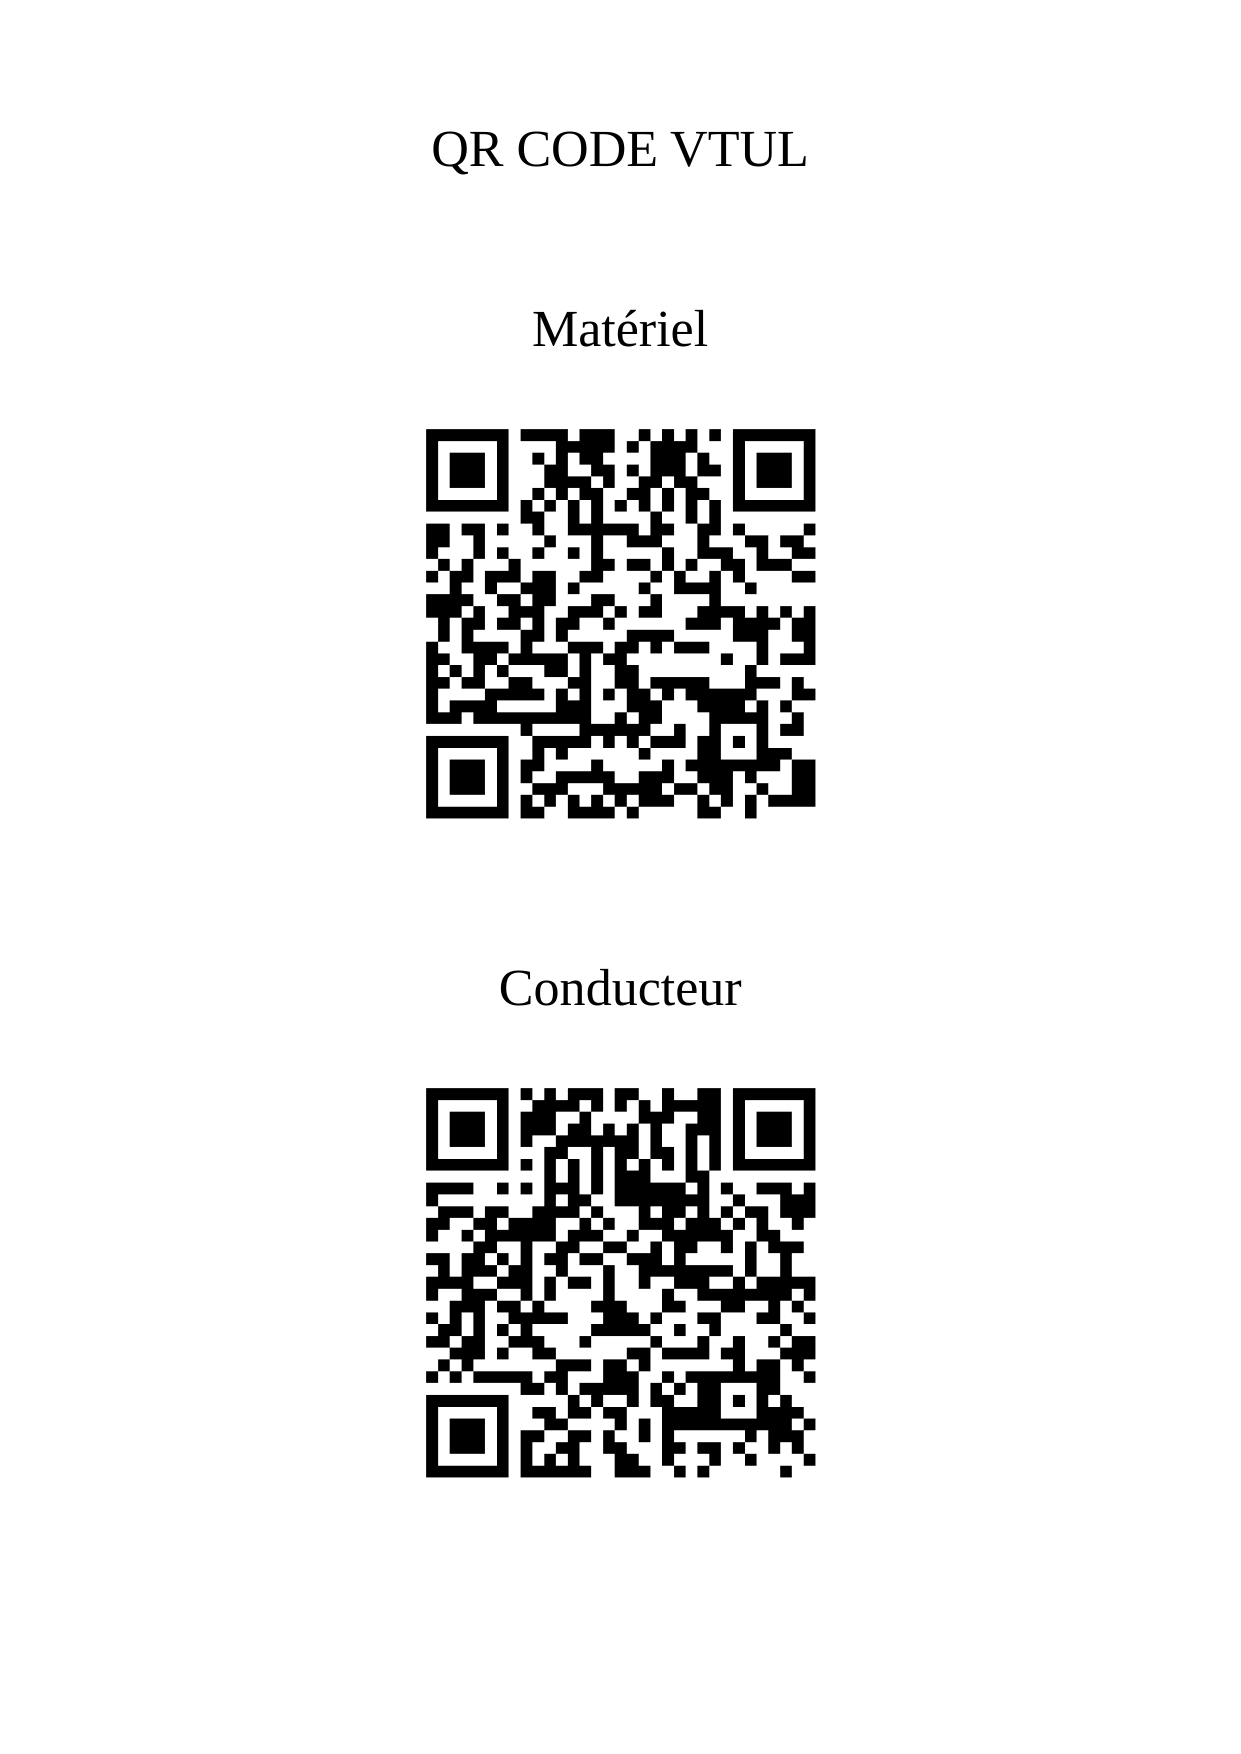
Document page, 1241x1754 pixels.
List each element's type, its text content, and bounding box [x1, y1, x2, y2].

picture [414, 417, 827, 830]
picture [414, 1076, 827, 1489]
text Matériel [118, 298, 1122, 358]
text QR CODE VTUL [118, 118, 1122, 178]
text Conducteur [118, 957, 1122, 1017]
